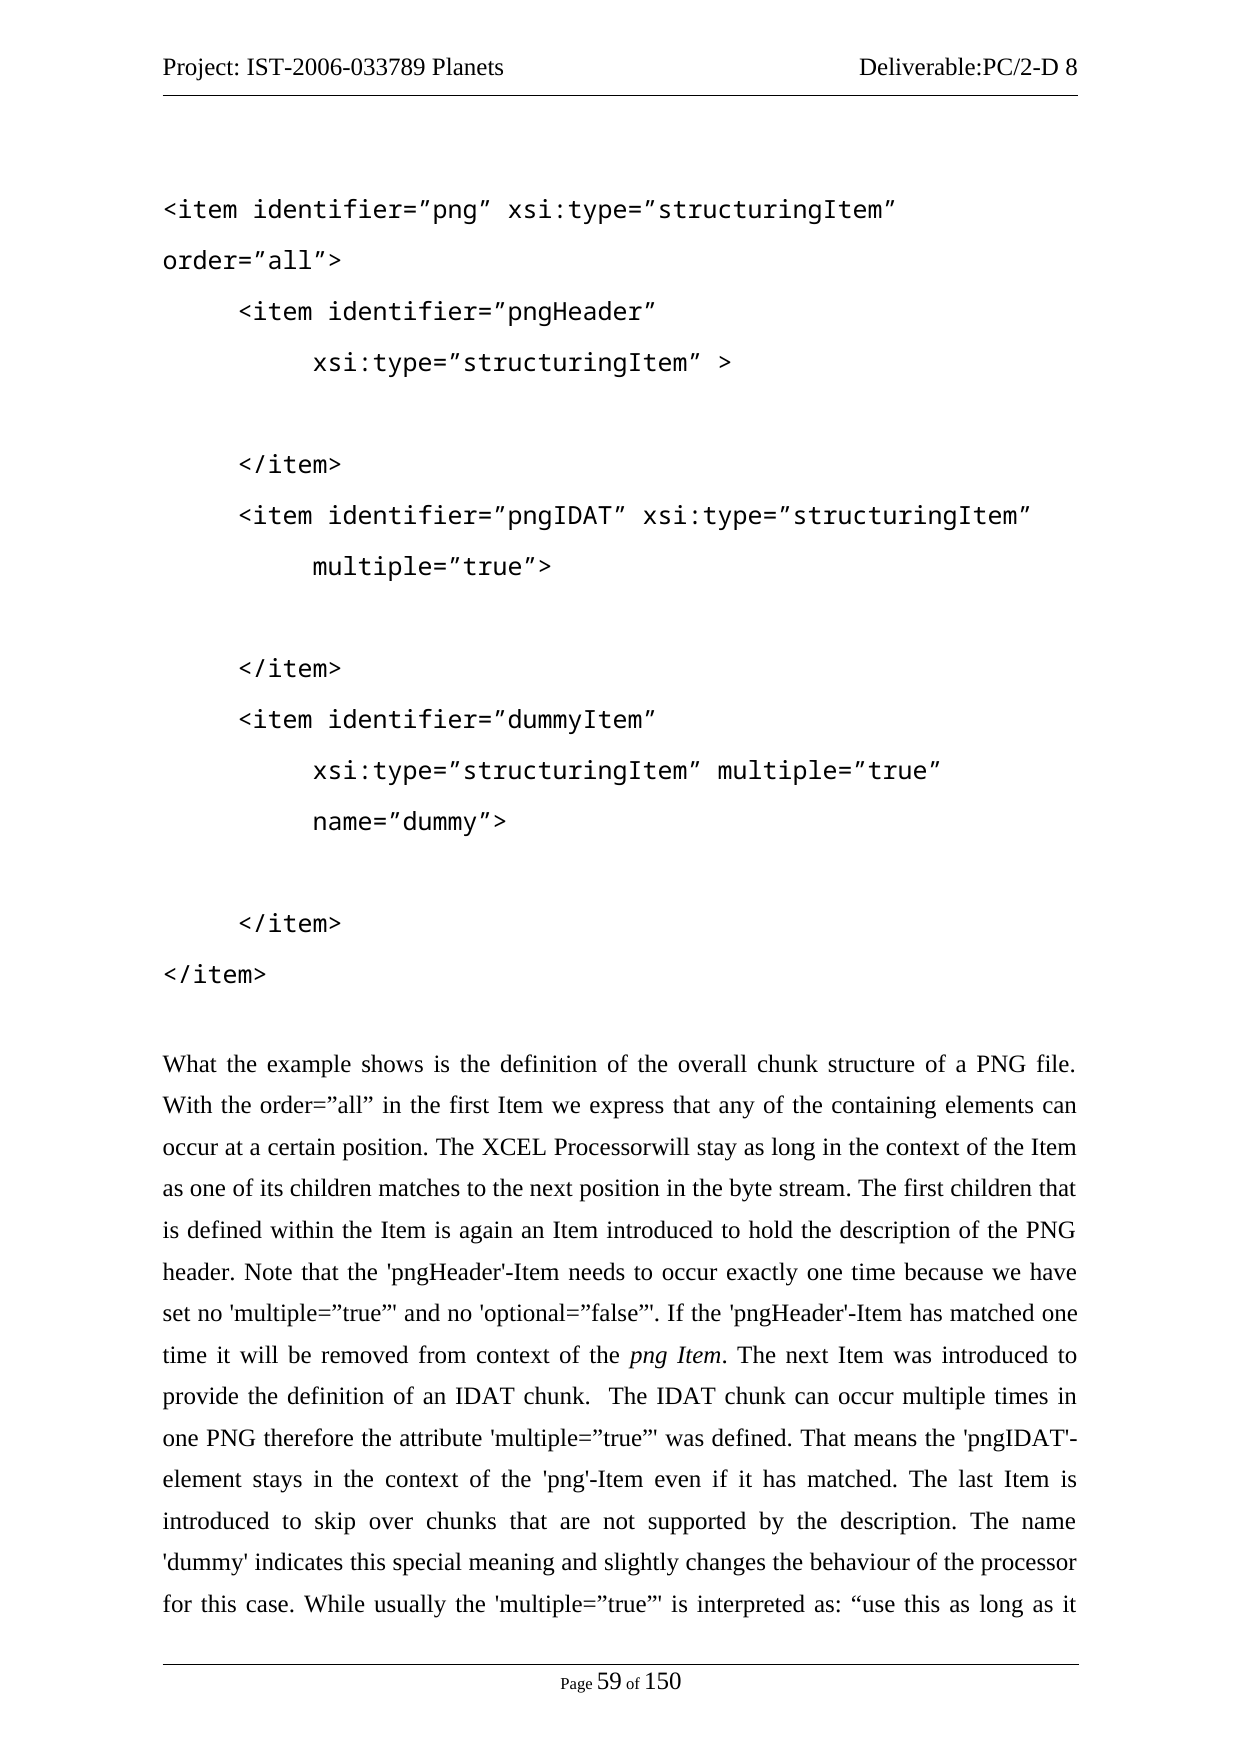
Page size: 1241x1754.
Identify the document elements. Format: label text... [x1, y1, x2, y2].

text <item identifier=”pngIDAT” xsi:type=”structuringItem” [162, 498, 1078, 532]
text multiple=”true”> [162, 549, 1078, 583]
text <item identifier=”pngHeader” [162, 294, 1078, 328]
text </item> [162, 447, 1078, 481]
text What the example shows is the definition of the overall chunk structure of a PNG file. With the order=”all” in the first Item we express that any of the containing elements can occur at a certain position. The XCEL Processorwill stay as long in the context of the Item as one of its children matches to the next position in the byte stream. The first children that is defined within the Item is again an Item introduced to hold the description of the PNG header. Note that the 'pngHeader'-Item needs to occur exactly one time because we have set no 'multiple=”true”' and no 'optional=”false”'. If the 'pngHeader'-Item has matched one time it will be removed from context of the png Item. The next Item was introduced to provide the definition of an IDAT chunk. The IDAT chunk can occur multiple times in one PNG therefore the attribute 'multiple=”true”' was defined. That means the 'pngIDAT'-element stays in the context of the 'png'-Item even if it has matched. The last Item is introduced to skip over chunks that are not supported by the description. The name 'dummy' indicates this special meaning and slightly changes the behaviour of the processor for this case. While usually the 'multiple=”true”' is interpreted as: “use this as long as it [162, 1050, 1078, 1618]
text xsi:type=”structuringItem” multiple=”true” [162, 753, 1078, 787]
text </item> [162, 957, 1078, 991]
text name=”dummy”> [162, 804, 1078, 838]
text </item> [162, 906, 1078, 940]
text </item> [162, 651, 1078, 685]
text xsi:type=”structuringItem” > [162, 345, 1078, 379]
text <item identifier=”dummyItem” [162, 702, 1078, 736]
text <item identifier=”png” xsi:type=”structuringItem” order=”all”> [162, 192, 1078, 277]
